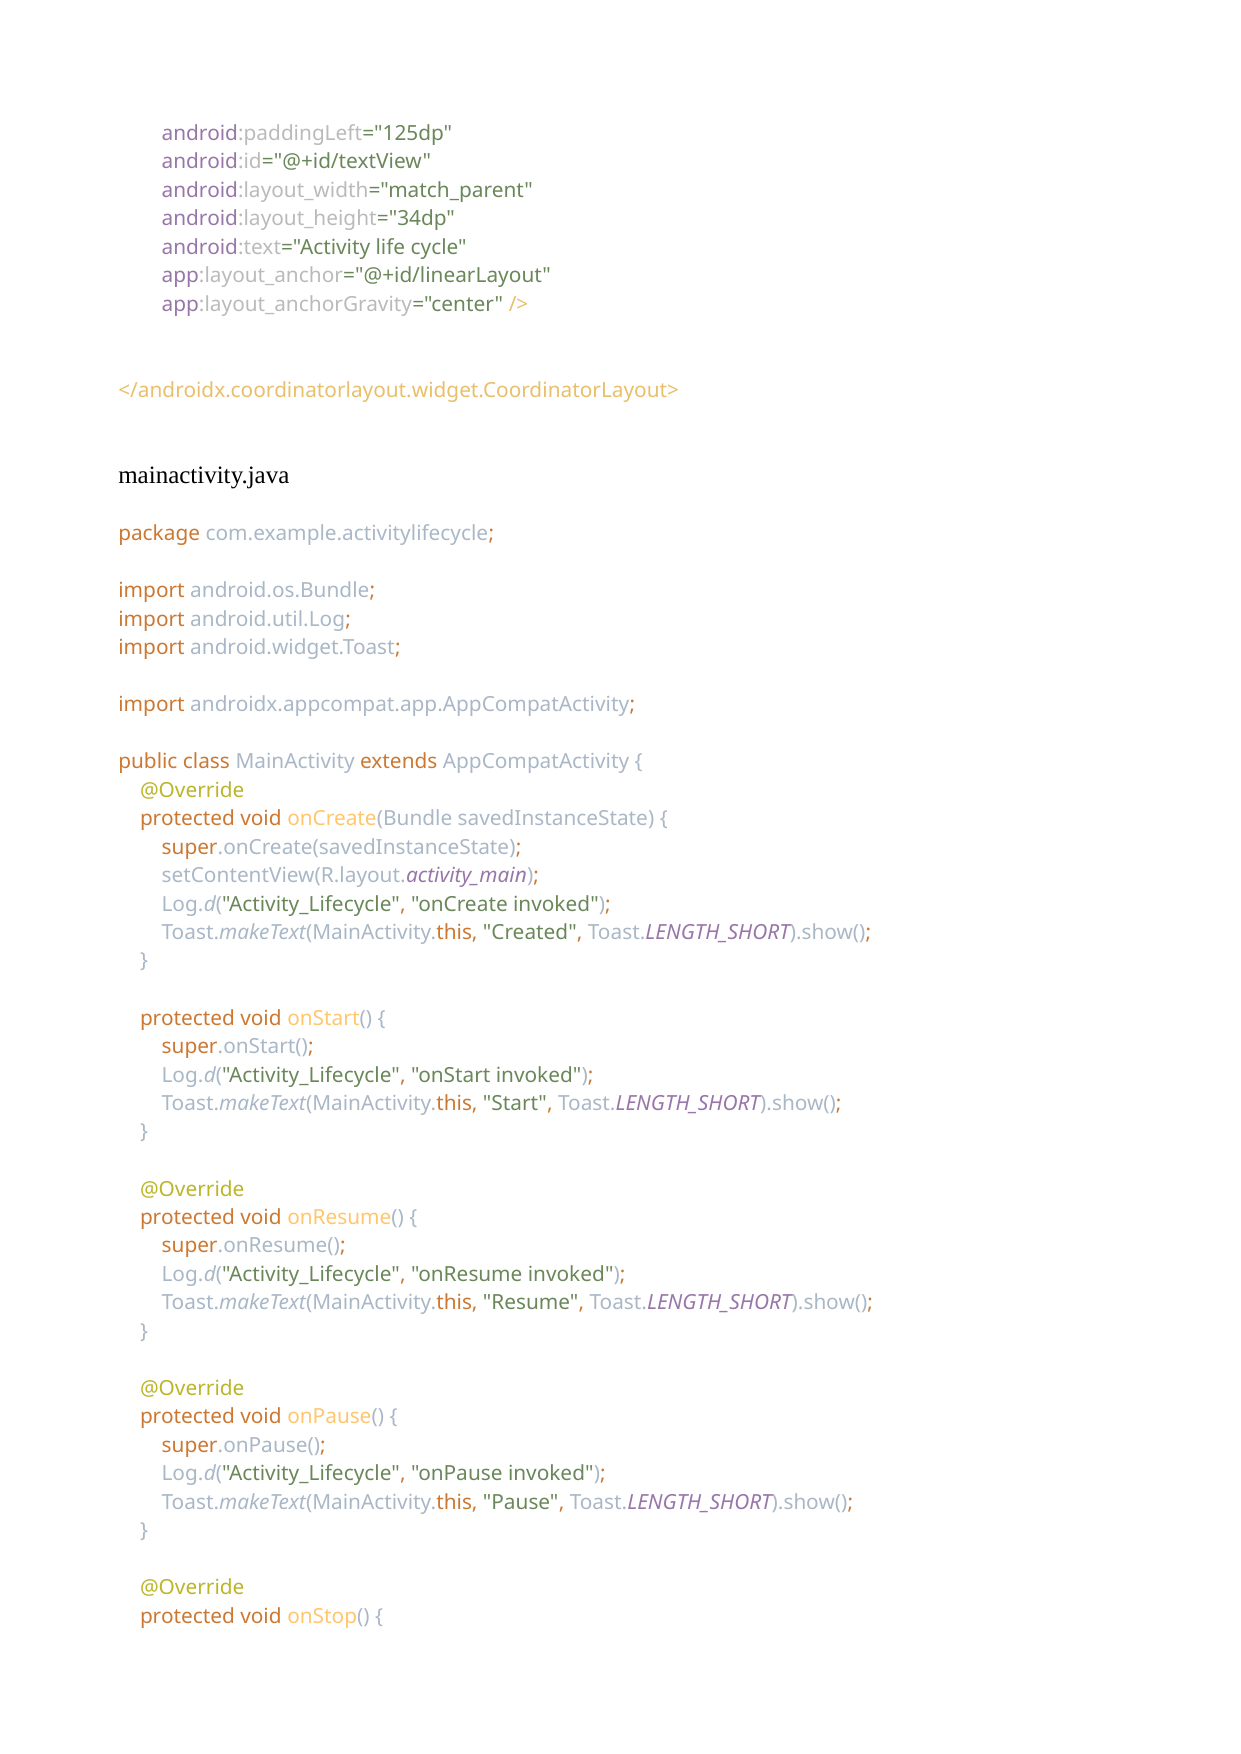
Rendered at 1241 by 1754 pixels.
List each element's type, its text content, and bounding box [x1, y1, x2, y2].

text package com.example.activitylifecycle; import android.os.Bundle; import android.util.Log; import android.widget.Toast; import androidx.appcompat.app.AppCompatActivity; public class MainActivity extends AppCompatActivity { @Override protected void onCreate(Bundle savedInstanceState) { super.onCreate(savedInstanceState); setContentView(R.layout.activity_main); Log.d("Activity_Lifecycle", "onCreate invoked"); Toast.makeText(MainActivity.this, "Created", Toast.LENGTH_SHORT).show(); } protected void onStart() { super.onStart(); Log.d("Activity_Lifecycle", "onStart invoked"); Toast.makeText(MainActivity.this, "Start", Toast.LENGTH_SHORT).show(); } @Override protected void onResume() { super.onResume(); Log.d("Activity_Lifecycle", "onResume invoked"); Toast.makeText(MainActivity.this, "Resume", Toast.LENGTH_SHORT).show(); } @Override protected void onPause() { super.onPause(); Log.d("Activity_Lifecycle", "onPause invoked"); Toast.makeText(MainActivity.this, "Pause", Toast.LENGTH_SHORT).show(); } @Override protected void onStop() { [118, 518, 1122, 1629]
text mainactivity.java [118, 461, 1122, 489]
text android:paddingLeft="125dp" android:id="@+id/textView" android:layout_width="match_parent" android:layout_height="34dp" android:text="Activity life cycle" app:layout_anchor="@+id/linearLayout" app:layout_anchorGravity="center" /> </androidx.coordinatorlayout.widget.CoordinatorLayout> [118, 118, 1122, 403]
